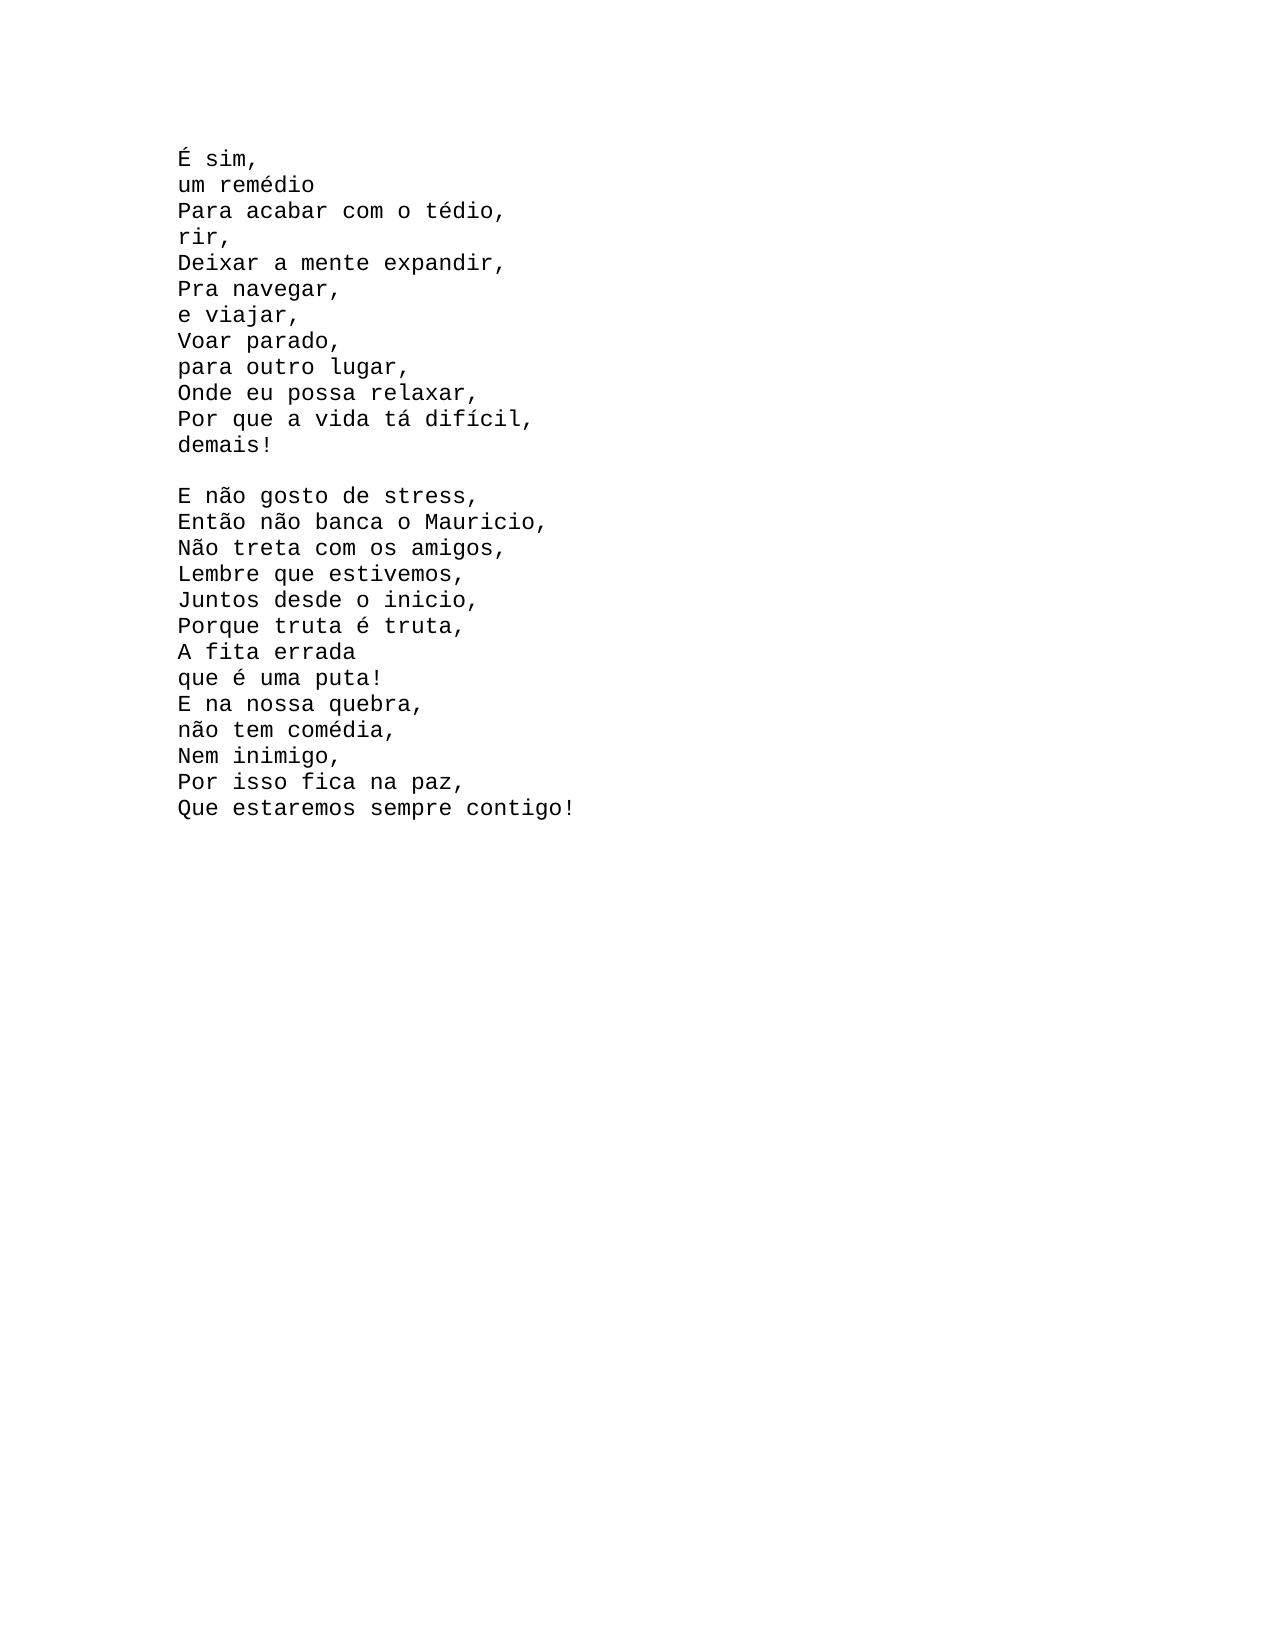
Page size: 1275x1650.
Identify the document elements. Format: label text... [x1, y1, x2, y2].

text Lembre que estivemos, [177, 563, 1098, 588]
text Onde eu possa relaxar, [177, 381, 1098, 407]
text E na nossa quebra, não tem comédia, [177, 692, 1098, 744]
text Nem inimigo, [177, 744, 1098, 770]
text Voar parado, para outro lugar, [177, 329, 1098, 381]
text Por que a vida tá difícil, demais! [177, 407, 1098, 459]
text Então não banca o Mauri­cio, [177, 511, 1098, 537]
text É sim, um remédio [177, 148, 1098, 199]
text E não gosto de stress, [177, 459, 1098, 511]
text Por isso fica na paz, [177, 770, 1098, 796]
text Deixar a mente expandir, [177, 251, 1098, 277]
text Pra navegar, e viajar, [177, 277, 1098, 329]
text Porque truta é truta, A fita errada que é uma puta! [177, 614, 1098, 692]
text Juntos desde o inicio, [177, 588, 1098, 614]
text Não treta com os amigos, [177, 537, 1098, 563]
text Para acabar com o tédio, rir, [177, 199, 1098, 251]
text Que estaremos sempre contigo! [177, 796, 1098, 822]
